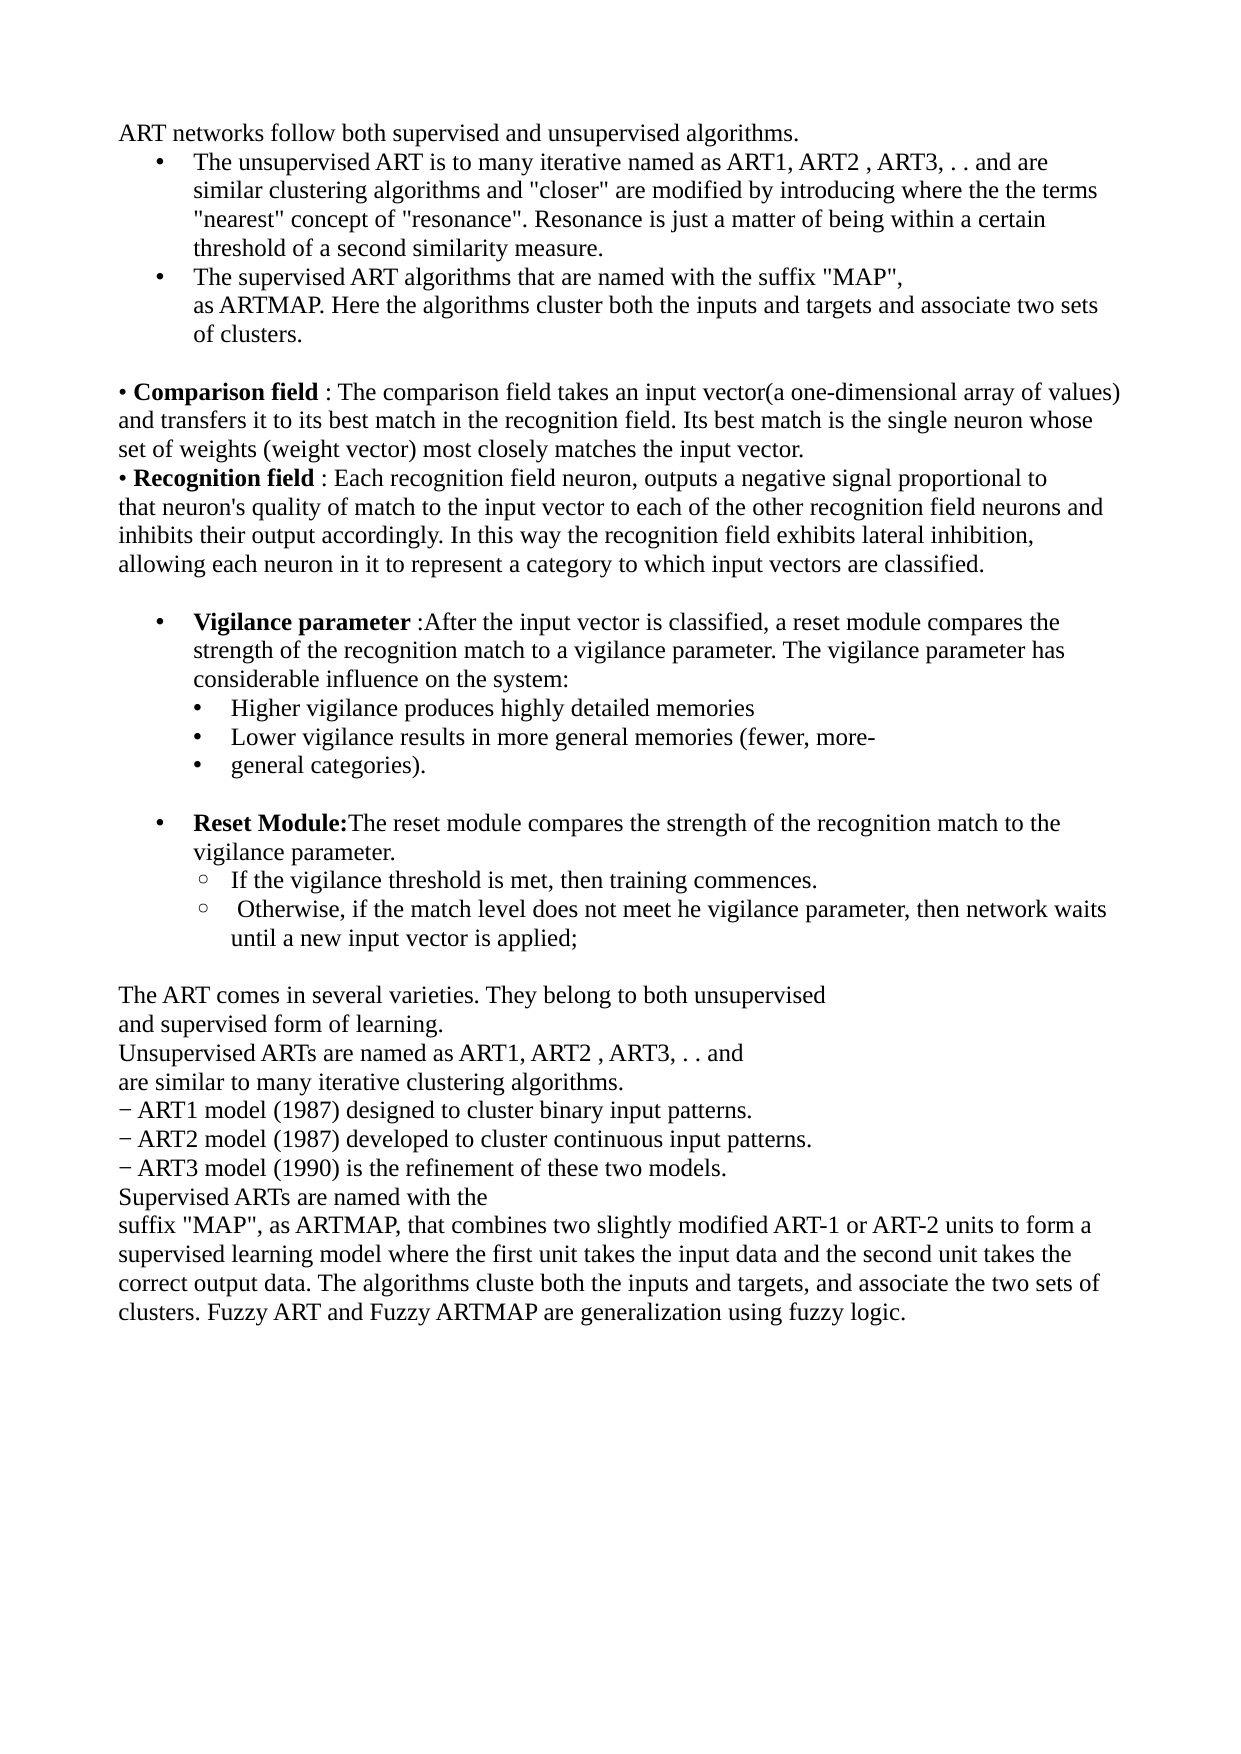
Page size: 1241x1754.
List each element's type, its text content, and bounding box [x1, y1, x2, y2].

list Lower vigilance results in more general memories (fewer, more- [193, 722, 1122, 751]
text Supervised ARTs are named with the [118, 1182, 1122, 1211]
list Otherwise, if the match level does not meet he vigilance parameter, then network waits until a new input vector is applied; [193, 894, 1122, 952]
text • Comparison field : The comparison field takes an input vector(a one-dimensional array of values) and transfers it to its best match in the recognition field. Its best match is the single neuron whose set of weights (weight vector) most closely matches the input vector. [118, 377, 1122, 463]
list Vigilance parameter :After the input vector is classified, a reset module compares the strength of the recognition match to a vigilance parameter. The vigilance parameter has considerable influence on the system: [156, 607, 1122, 693]
text Unsupervised ARTs are named as ART1, ART2 , ART3, . . and [118, 1038, 1122, 1067]
list Reset Module:The reset module compares the strength of the recognition match to the vigilance parameter. [156, 808, 1122, 866]
text suffix "MAP", as ARTMAP, that combines two slightly modified ART-1 or ART-2 units to form a supervised learning model where the first unit takes the input data and the second unit takes the correct output data. The algorithms cluste both the inputs and targets, and associate the two sets of clusters. Fuzzy ART and Fuzzy ARTMAP are generalization using fuzzy logic. [118, 1211, 1122, 1326]
text that neuron's quality of match to the input vector to each of the other recognition field neurons and inhibits their output accordingly. In this way the recognition field exhibits lateral inhibition, allowing each neuron in it to represent a category to which input vectors are classified. [118, 492, 1122, 578]
text • Recognition field : Each recognition field neuron, outputs a negative signal proportional to [118, 463, 1122, 492]
list as ARTMAP. Here the algorithms cluster both the inputs and targets and associate two sets of clusters. [156, 291, 1122, 348]
text − ART1 model (1987) designed to cluster binary input patterns. [118, 1096, 1122, 1124]
text − ART3 model (1990) is the refinement of these two models. [118, 1153, 1122, 1182]
text − ART2 model (1987) developed to cluster continuous input patterns. [118, 1124, 1122, 1153]
text ART networks follow both supervised and unsupervised algorithms. [118, 118, 1122, 147]
text The ART comes in several varieties. They belong to both unsupervised [118, 981, 1122, 1009]
list The unsupervised ART is to many iterative named as ART1, ART2 , ART3, . . and are similar clustering algorithms and "closer" are modified by introducing where the the terms "nearest" concept of "resonance". Resonance is just a matter of being within a certain threshold of a second similarity measure. [156, 147, 1122, 262]
text and supervised form of learning. [118, 1009, 1122, 1038]
list general categories). [193, 751, 1122, 779]
list If the vigilance threshold is met, then training commences. [193, 866, 1122, 894]
list The supervised ART algorithms that are named with the suffix "MAP", [156, 262, 1122, 291]
list Higher vigilance produces highly detailed memories [193, 693, 1122, 722]
text are similar to many iterative clustering algorithms. [118, 1067, 1122, 1096]
